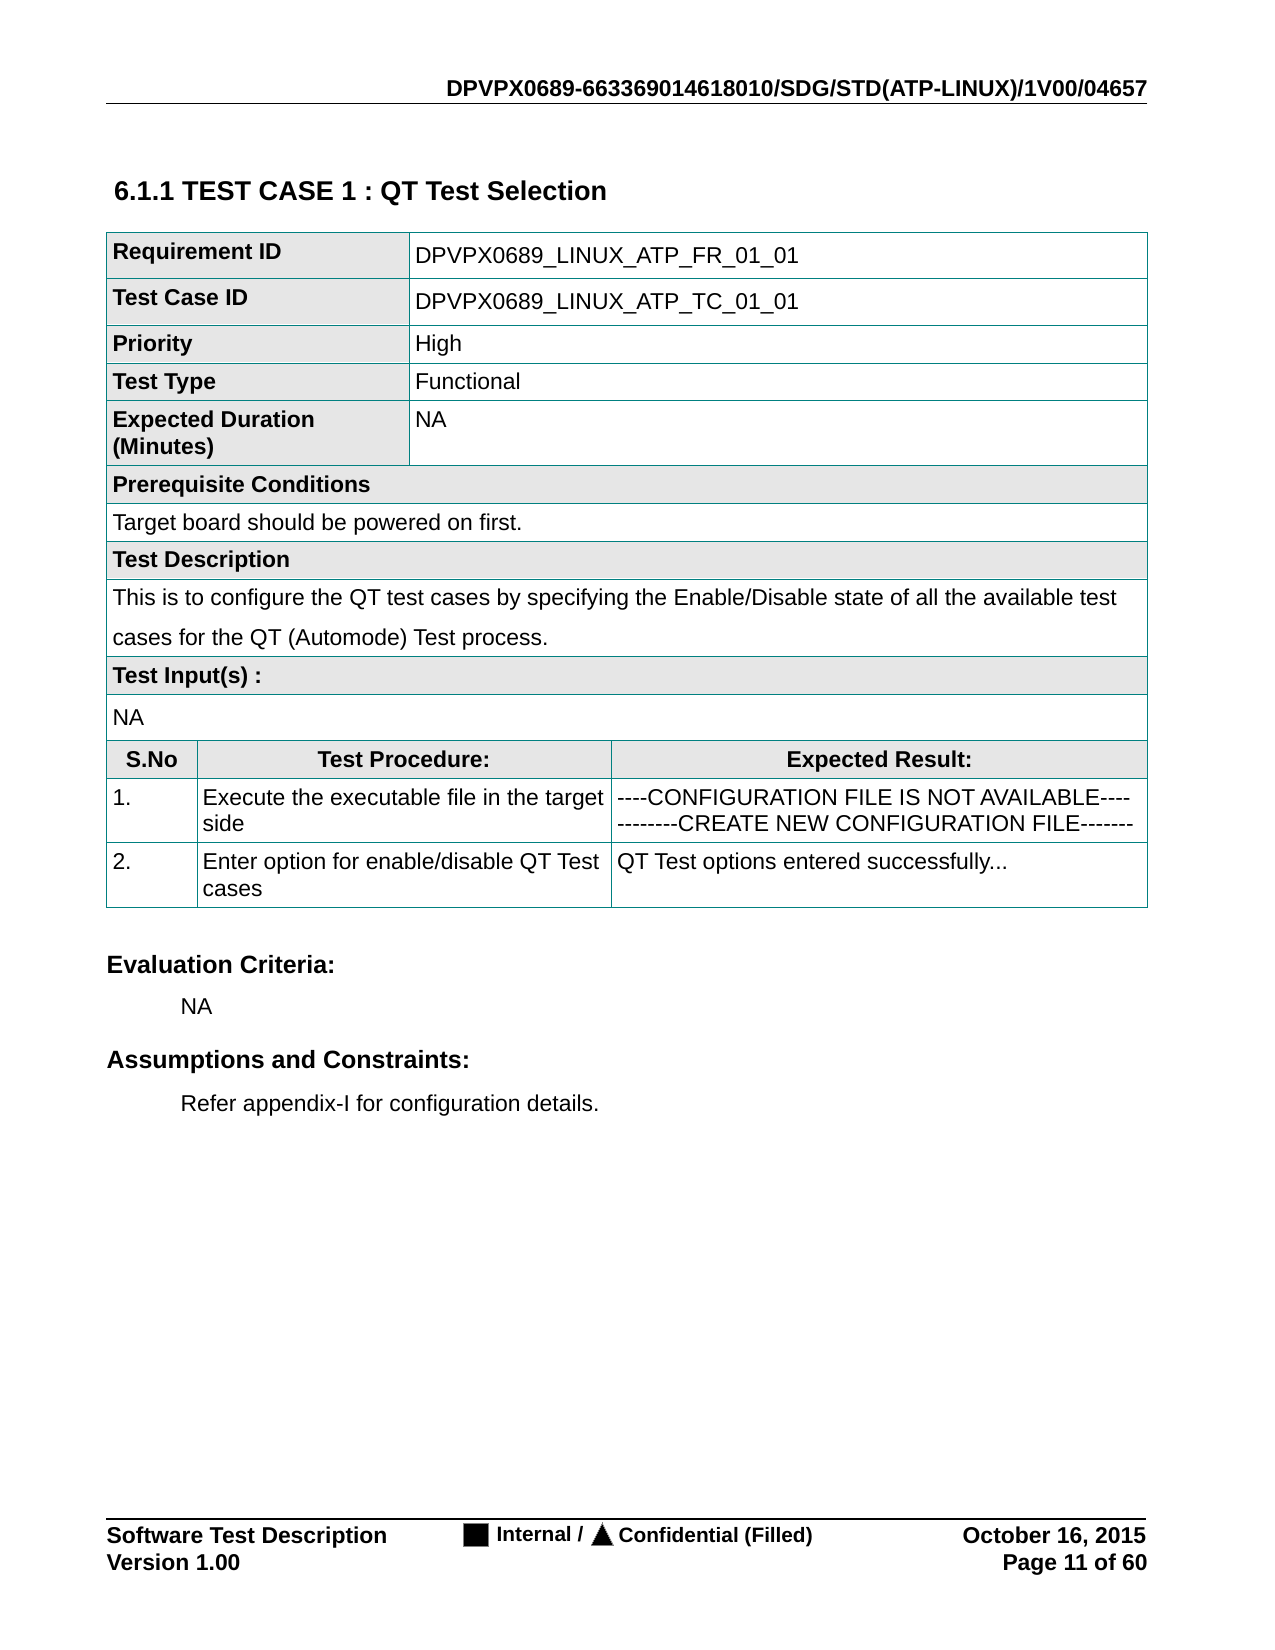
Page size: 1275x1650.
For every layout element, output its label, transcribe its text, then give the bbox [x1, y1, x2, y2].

table_cell [107, 843, 197, 907]
table_cell ----CONFIGURATION FILE IS NOT AVAILABLE---- --------CREATE NEW CONFIGURATION FILE------- [612, 779, 1147, 842]
table_cell DPVPX0689_LINUX_ATP_TC_01_01 [410, 279, 1147, 324]
table_cell [107, 779, 197, 842]
table_cell Test Description [107, 542, 1147, 578]
table_cell QT Test options entered successfully... [612, 843, 1147, 907]
table_cell Test Case ID [107, 279, 409, 324]
table_cell Test Type [107, 364, 409, 400]
table_cell This is to configure the QT test cases by specifying the Enable/Disable state of all the available test cases for the QT (Automode) Test process. [107, 580, 1147, 656]
table_header S.No [107, 741, 197, 778]
subtitle TEST CASE 1 : QT Test Selection [106, 174, 1147, 206]
table_cell Priority [107, 326, 409, 362]
table_cell Functional [410, 364, 1147, 400]
table_header DPVPX0689_LINUX_ATP_FR_01_01 [410, 233, 1147, 278]
text NA [106, 993, 1147, 1019]
table_cell NA [107, 695, 1147, 740]
table_cell Test Input(s) : [107, 657, 1147, 694]
table_cell Execute the executable file in the target side [198, 779, 611, 842]
table_header Expected Result: [612, 741, 1147, 778]
text Assumptions and Constraints: [106, 1045, 1147, 1074]
table_cell Prerequisite Conditions [107, 466, 1147, 503]
table_cell Target board should be powered on first. [107, 504, 1147, 541]
text Refer appendix-I for configuration details. [106, 1088, 1147, 1117]
table_header Test Procedure: [198, 741, 611, 778]
table_header Requirement ID [107, 233, 409, 278]
table_cell Enter option for enable/disable QT Test cases [198, 843, 611, 907]
table_cell Expected Duration (Minutes) [107, 401, 409, 465]
table_cell High [410, 326, 1147, 362]
table_cell NA [410, 401, 1147, 465]
text Evaluation Criteria: [106, 950, 1147, 978]
